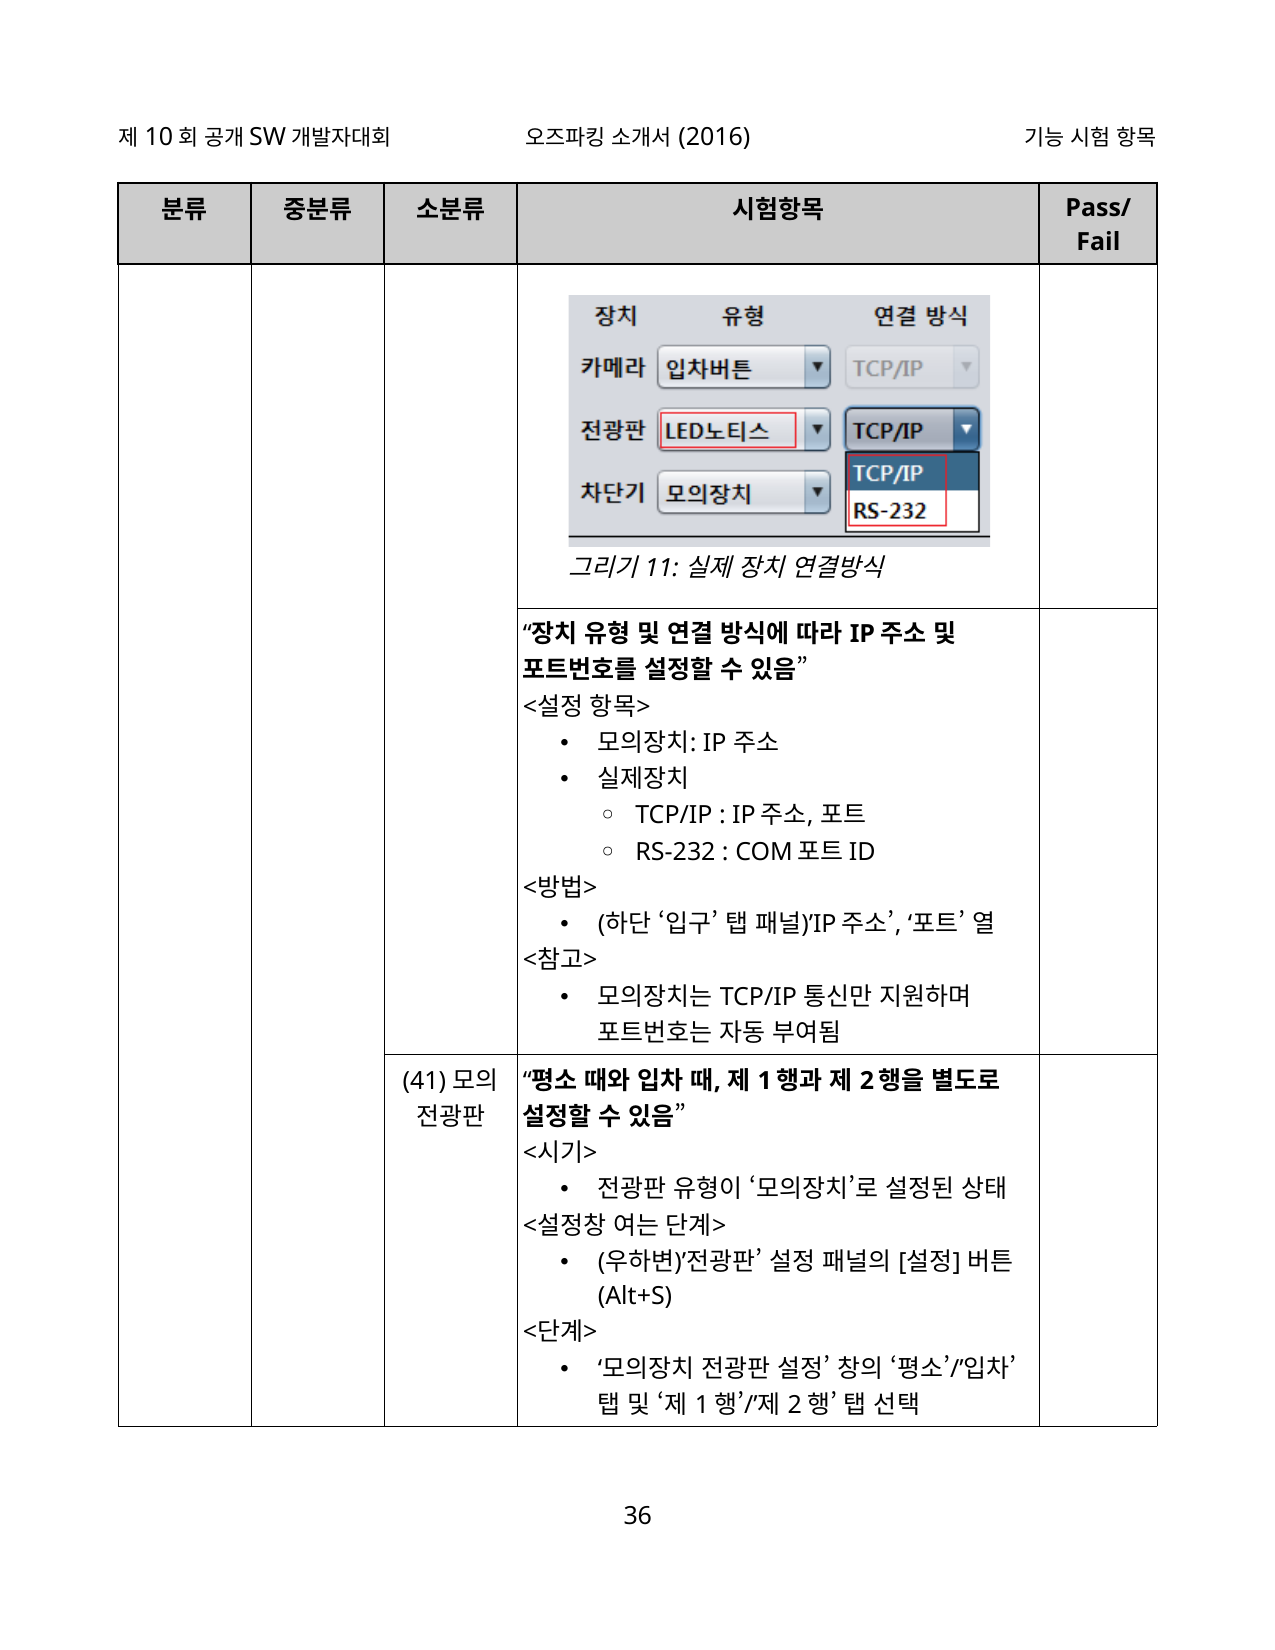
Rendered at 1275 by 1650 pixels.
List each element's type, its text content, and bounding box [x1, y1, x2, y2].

table_cell “평소 때와 입차 때, 제 1행과 제 2행을 별도로 설정할 수 있음” <시기> 전광판 유형이 ‘모의장치’로 설정된 상태 <설정창 여는 단계> (우하변)’전광판’ 설정 패널의 [설정] 버튼(Alt+S) <단계> ‘모의장치 전광판 설정’ 창의 ‘평소’/’입차’ 탭 및 ‘제 1행’/’제 2행’ 탭 선택 [518, 1055, 1039, 1426]
table_cell [1040, 609, 1157, 1054]
table_header 분류 [119, 184, 250, 263]
table_cell [119, 265, 251, 1426]
table_cell [252, 265, 384, 1426]
table_cell “장치 유형 및 연결 방식에 따라 IP주소 및 포트번호를 설정할 수 있음” <설정 항목> 모의장치: IP 주소 실제장치 TCP/IP : IP주소, 포트 RS-232 : COM포트ID <방법> (하단 ‘입구’ 탭 패널)’IP주소’, ‘포트’ 열 <참고> 모의장치는 TCP/IP 통신만 지원하며 포트번호는 자동 부여됨 [518, 609, 1039, 1054]
table_header 소분류 [385, 184, 516, 263]
table_cell [385, 265, 517, 1054]
table_header Pass/Fail [1040, 184, 1156, 263]
table_header 중분류 [252, 184, 383, 263]
picture [568, 295, 991, 547]
table_cell [1040, 1055, 1157, 1426]
table_header 시험항목 [518, 184, 1038, 263]
table_cell (41) 모의 전광판 [385, 1055, 517, 1426]
table_cell [1040, 265, 1157, 608]
table_cell [518, 265, 1039, 608]
